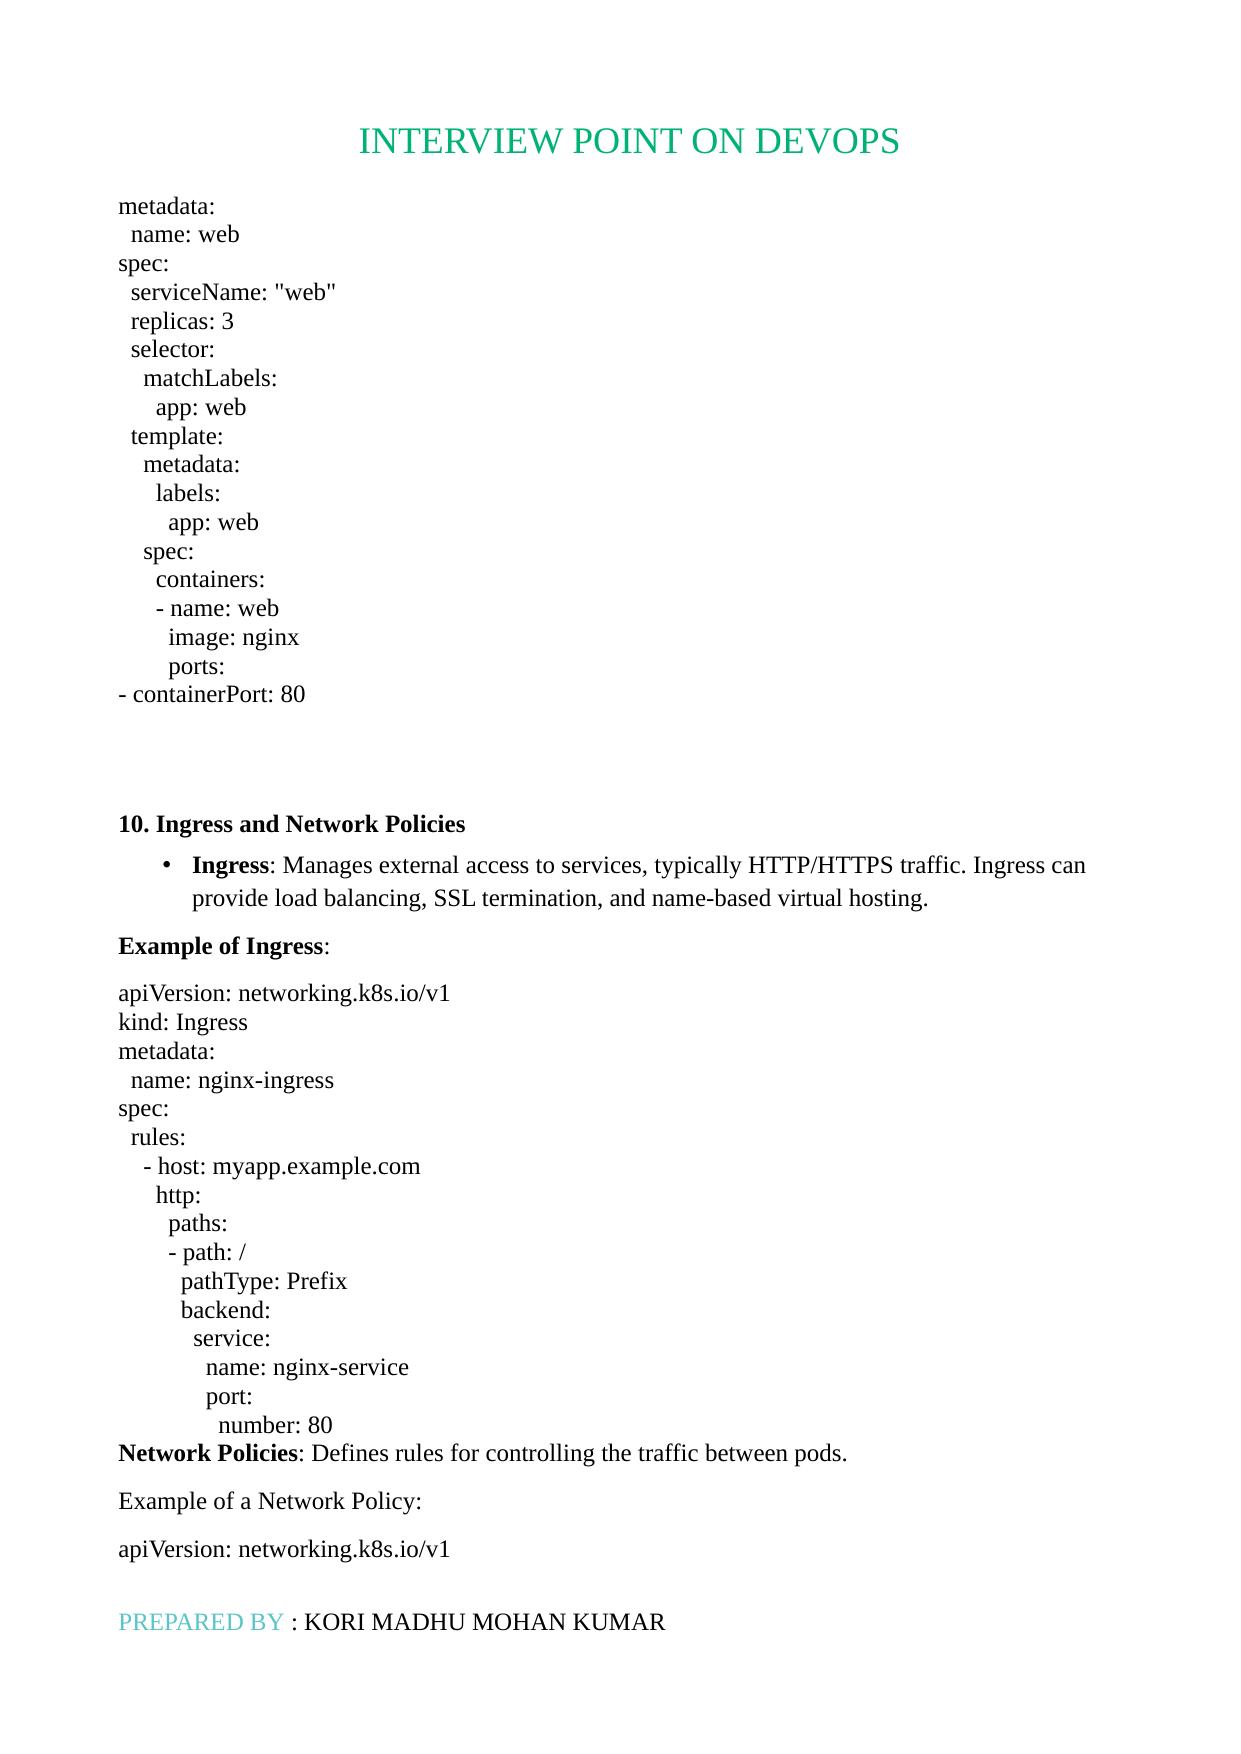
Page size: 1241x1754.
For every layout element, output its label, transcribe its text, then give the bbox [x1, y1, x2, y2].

subtitle 10. Ingress and Network Policies [118, 809, 1122, 838]
text apiVersion: networking.k8s.io/v1 [118, 1534, 1122, 1562]
text app: web [118, 392, 1122, 421]
text spec: [118, 248, 1122, 277]
text selector: [118, 334, 1122, 363]
text paths: [118, 1208, 1122, 1237]
text replicas: 3 [118, 306, 1122, 334]
text - containerPort: 80 [118, 679, 1122, 708]
text kind: Ingress [118, 1007, 1122, 1036]
text matchLabels: [118, 363, 1122, 392]
text port: [118, 1381, 1122, 1410]
text ports: [118, 651, 1122, 679]
text http: [118, 1180, 1122, 1208]
text Example of Ingress: [118, 931, 1122, 960]
text backend: [118, 1295, 1122, 1323]
text pathType: Prefix [118, 1266, 1122, 1295]
text template: [118, 421, 1122, 449]
text - name: web [118, 593, 1122, 622]
text app: web [118, 507, 1122, 536]
text - path: / [118, 1237, 1122, 1266]
text number: 80 [118, 1410, 1122, 1438]
text Network Policies: Defines rules for controlling the traffic between pods. [118, 1438, 1122, 1467]
text metadata: [118, 191, 1122, 219]
list Ingress: Manages external access to services, typically HTTP/HTTPS traffic. Ingress can provide load balancing, SSL termination, and name-based virtual hosting. [162, 850, 1122, 912]
text labels: [118, 478, 1122, 507]
text metadata: [118, 449, 1122, 478]
text serviceName: "web" [118, 277, 1122, 306]
text spec: [118, 1093, 1122, 1122]
text apiVersion: networking.k8s.io/v1 [118, 978, 1122, 1007]
text containers: [118, 564, 1122, 593]
text name: nginx-service [118, 1352, 1122, 1381]
text service: [118, 1323, 1122, 1352]
text - host: myapp.example.com [118, 1151, 1122, 1180]
text name: nginx-ingress [118, 1065, 1122, 1093]
text spec: [118, 536, 1122, 564]
text image: nginx [118, 622, 1122, 651]
text Example of a Network Policy: [118, 1486, 1122, 1515]
text metadata: [118, 1036, 1122, 1065]
text name: web [118, 219, 1122, 248]
text rules: [118, 1122, 1122, 1151]
